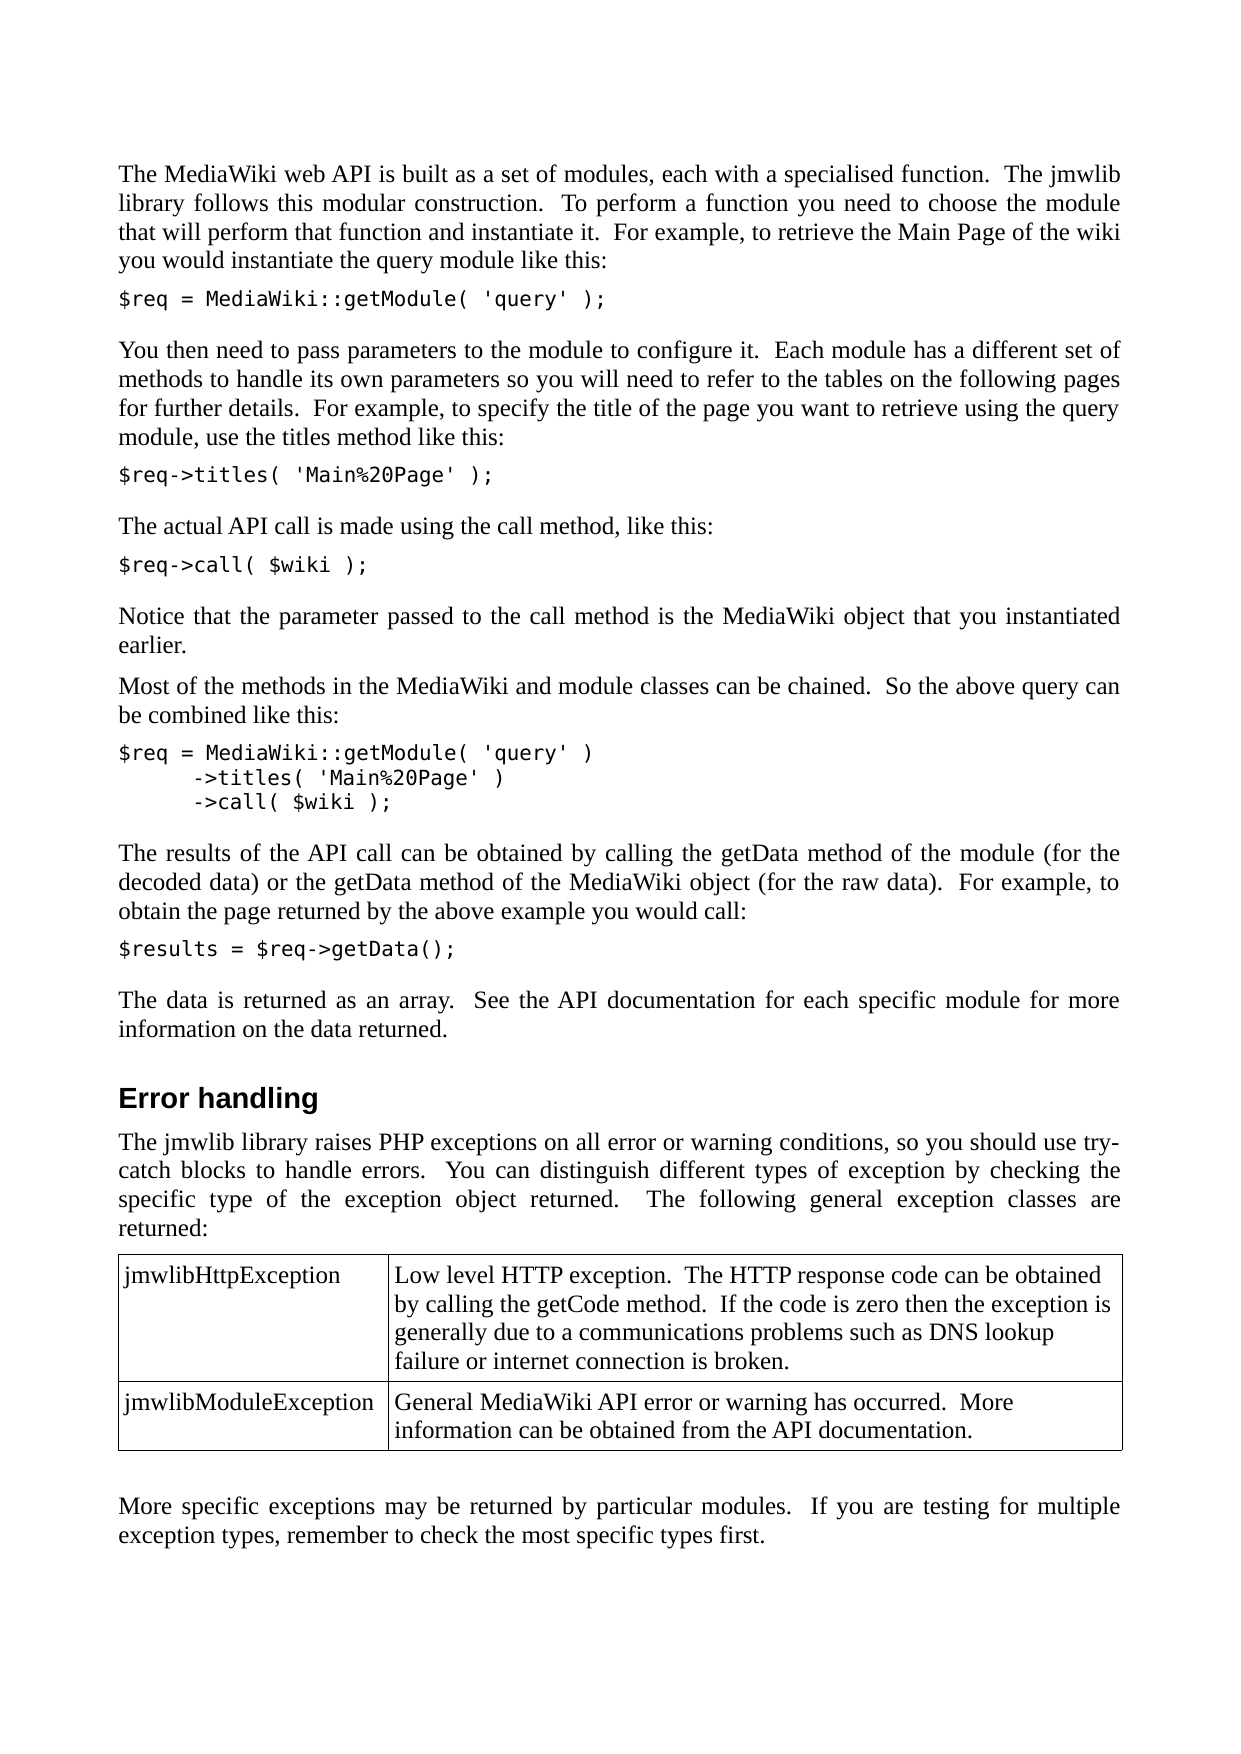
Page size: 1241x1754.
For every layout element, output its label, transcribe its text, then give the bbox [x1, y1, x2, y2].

text Most of the methods in the MediaWiki and module classes can be chained. So the above query can be combined like this: [118, 671, 1122, 729]
text The data is returned as an array. See the API documentation for each specific module for more information on the data returned. [118, 986, 1122, 1043]
text ->titles( 'Main%20Page' ) [118, 766, 1122, 790]
text $req->titles( 'Main%20Page' ); [118, 463, 1122, 487]
text More specific exceptions may be returned by particular modules. If you are testing for multiple exception types, remember to check the most specific types first. [118, 1491, 1122, 1549]
table_cell General MediaWiki API error or warning has occurred. More information can be obtained from the API documentation. [389, 1382, 1122, 1450]
text $req = MediaWiki::getModule( 'query' ) [118, 741, 1122, 766]
table_header Low level HTTP exception. The HTTP response code can be obtained by calling the getCode method. If the code is zero then the exception is generally due to a communications problems such as DNS lookup failure or internet connection is broken. [389, 1255, 1122, 1381]
subtitle Error handling [118, 1081, 1122, 1114]
text The results of the API call can be obtained by calling the getData method of the module (for the decoded data) or the getData method of the MediaWiki object (for the raw data). For example, to obtain the page returned by the above example you would call: [118, 838, 1122, 924]
table_cell jmwlibModuleException [119, 1382, 388, 1450]
text $req = MediaWiki::getModule( 'query' ); [118, 287, 1122, 311]
text $req->call( $wiki ); [118, 553, 1122, 577]
table_header jmwlibHttpException [119, 1255, 388, 1381]
text $results = $req->getData(); [118, 937, 1122, 961]
text The MediaWiki web API is built as a set of modules, each with a specialised function. The jmwlib library follows this modular construction. To perform a function you need to choose the module that will perform that function and instantiate it. For example, to retrieve the Main Page of the wiki you would instantiate the query module like this: [118, 159, 1122, 274]
text Notice that the parameter passed to the call method is the MediaWiki object that you instantiated earlier. [118, 601, 1122, 659]
text ->call( $wiki ); [118, 790, 1122, 814]
text The jmwlib library raises PHP exceptions on all error or warning conditions, so you should use try-catch blocks to handle errors. You can distinguish different types of exception by checking the specific type of the exception object returned. The following general exception classes are returned: [118, 1127, 1122, 1242]
text You then need to pass parameters to the module to configure it. Each module has a different set of methods to handle its own parameters so you will need to refer to the tables on the following pages for further details. For example, to specify the title of the page you want to retrieve using the query module, use the titles method like this: [118, 335, 1122, 450]
text The actual API call is made using the call method, like this: [118, 511, 1122, 540]
